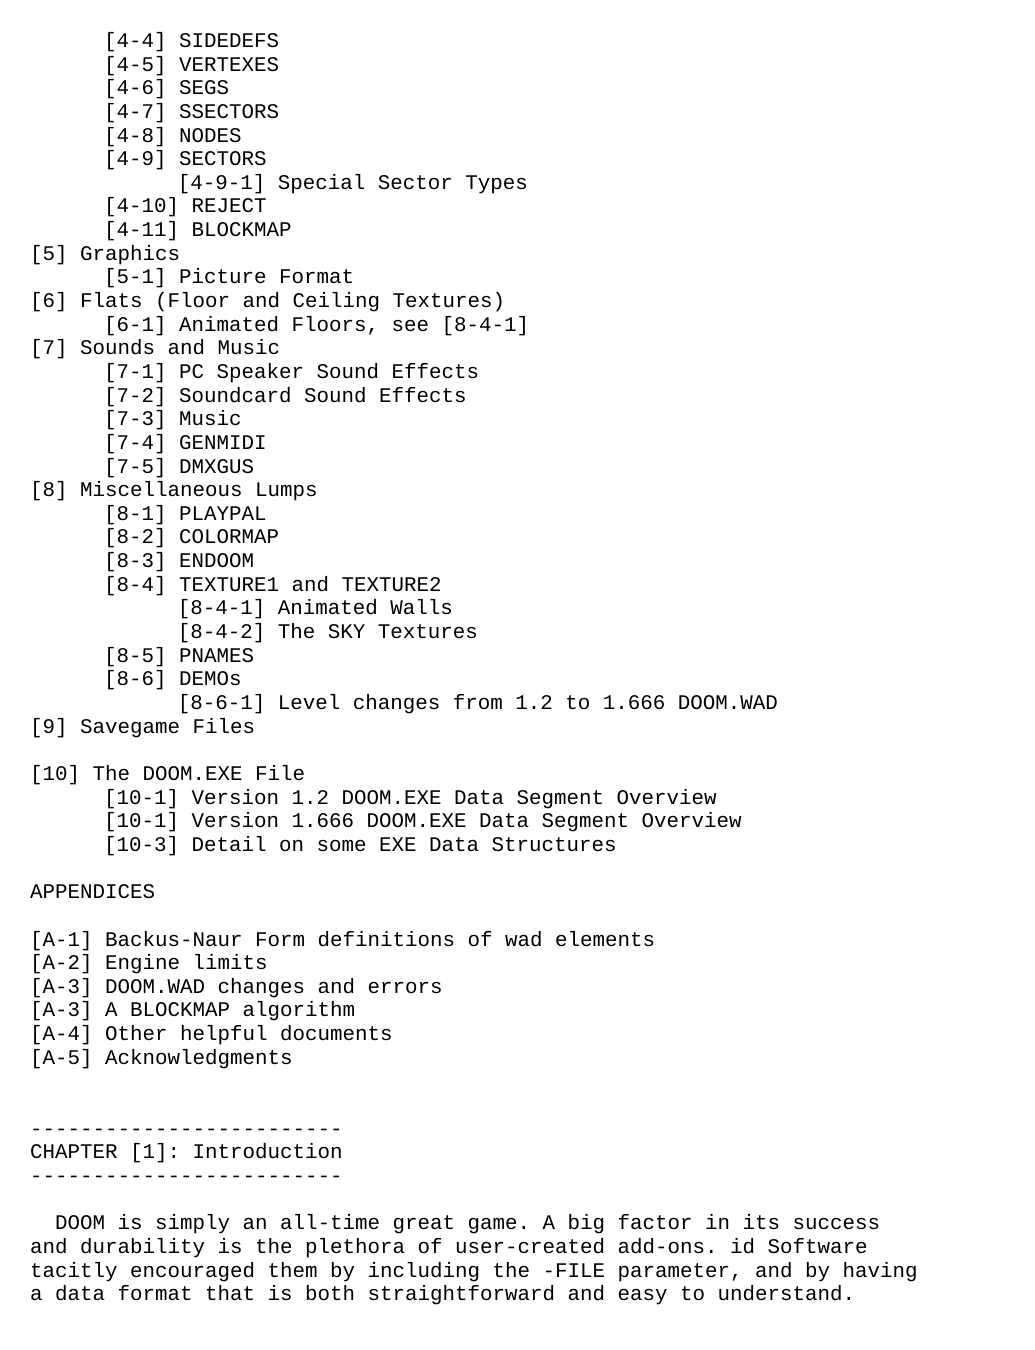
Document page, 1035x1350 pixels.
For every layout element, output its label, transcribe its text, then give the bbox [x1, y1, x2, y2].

text [6-1] Animated Floors, see [8-4-1] [30, 314, 1005, 337]
text [4-4] SIDEDEFS [30, 30, 1005, 54]
text [6] Flats (Floor and Ceiling Textures) [30, 290, 1005, 314]
text DOOM is simply an all-time great game. A big factor in its success [30, 1212, 1005, 1236]
text [7-2] Soundcard Sound Effects [30, 385, 1005, 408]
text [8-2] COLORMAP [30, 527, 1005, 550]
text [7-5] DMXGUS [30, 456, 1005, 479]
text [5] Graphics [30, 243, 1005, 266]
text [A-3] A BLOCKMAP algorithm [30, 999, 1005, 1023]
text [9] Savegame Files [30, 716, 1005, 739]
text [8-4-2] The SKY Textures [30, 621, 1005, 645]
text tacitly encouraged them by including the -FILE parameter, and by having [30, 1259, 1005, 1283]
text [8-6] DEMOs [30, 668, 1005, 692]
text ------------------------- [30, 1118, 1005, 1141]
text ------------------------- [30, 1165, 1005, 1189]
text APPENDICES [30, 881, 1005, 905]
text [8-3] ENDOOM [30, 550, 1005, 574]
text [7] Sounds and Music [30, 337, 1005, 361]
text [10] The DOOM.EXE File [30, 763, 1005, 787]
text [4-11] BLOCKMAP [30, 219, 1005, 243]
text [A-3] DOOM.WAD changes and errors [30, 976, 1005, 999]
text [4-5] VERTEXES [30, 54, 1005, 77]
text [A-4] Other helpful documents [30, 1023, 1005, 1047]
text [5-1] Picture Format [30, 266, 1005, 290]
text [8] Miscellaneous Lumps [30, 479, 1005, 503]
text [8-1] PLAYPAL [30, 503, 1005, 527]
text [10-1] Version 1.666 DOOM.EXE Data Segment Overview [30, 810, 1005, 834]
text [4-10] REJECT [30, 196, 1005, 219]
text and durability is the plethora of user-created add-ons. id Software [30, 1236, 1005, 1259]
text [4-6] SEGS [30, 77, 1005, 101]
text [8-5] PNAMES [30, 645, 1005, 668]
text [8-4-1] Animated Walls [30, 597, 1005, 621]
text [A-1] Backus-Naur Form definitions of wad elements [30, 928, 1005, 952]
text [4-9-1] Special Sector Types [30, 172, 1005, 196]
text [7-1] PC Speaker Sound Effects [30, 361, 1005, 385]
text [10-3] Detail on some EXE Data Structures [30, 834, 1005, 858]
text [7-4] GENMIDI [30, 432, 1005, 456]
text [4-9] SECTORS [30, 148, 1005, 172]
text [7-3] Music [30, 408, 1005, 432]
text a data format that is both straightforward and easy to understand. [30, 1283, 1005, 1307]
text [A-2] Engine limits [30, 952, 1005, 976]
text [10-1] Version 1.2 DOOM.EXE Data Segment Overview [30, 787, 1005, 810]
text [A-5] Acknowledgments [30, 1047, 1005, 1070]
text CHAPTER [1]: Introduction [30, 1141, 1005, 1165]
text [4-8] NODES [30, 124, 1005, 148]
text [4-7] SSECTORS [30, 101, 1005, 124]
text [8-6-1] Level changes from 1.2 to 1.666 DOOM.WAD [30, 692, 1005, 716]
text [8-4] TEXTURE1 and TEXTURE2 [30, 574, 1005, 597]
